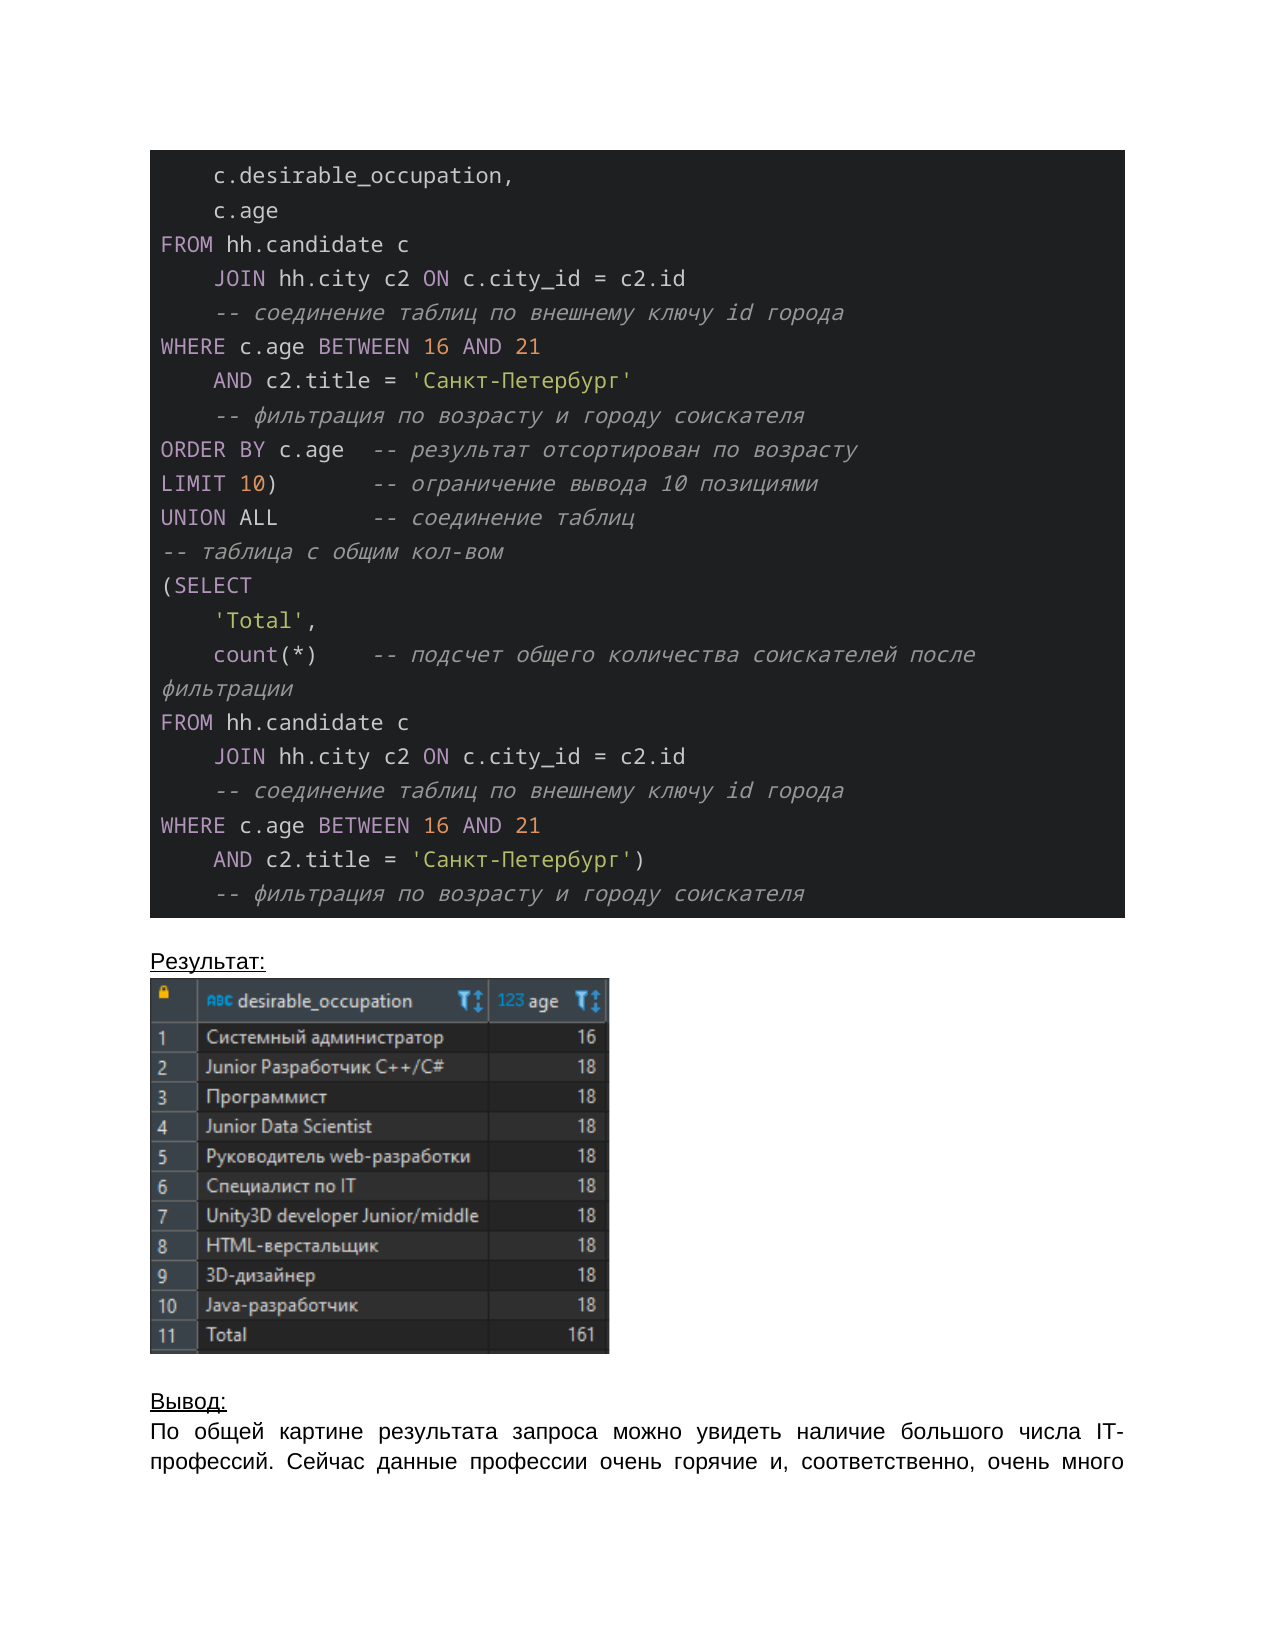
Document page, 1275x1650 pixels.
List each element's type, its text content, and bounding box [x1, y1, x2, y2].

text Вывод: [150, 1388, 1125, 1414]
text Результат: [150, 948, 1125, 975]
text По общей картине результата запроса можно увидеть наличие большого числа IT-профессий. Сейчас данные профессии очень горячие и, соответственно, очень много [150, 1418, 1125, 1474]
table_header c.desirable_occupation, c.age FROM hh.candidate c JOIN hh.city c2 ON c.city_id = c2.id -- соединение таблиц по внешнему ключу id города WHERE c.age BETWEEN 16 AND 21 AND c2.title = 'Санкт-Петербург' -- фильтрация по возрасту и городу соискателя ORDER BY c.age -- результат отсортирован по возрасту LIMIT 10) -- ограничение вывода 10 позициями UNION ALL -- соединение таблиц -- таблица с общим кол-вом (SELECT 'Total', count(*) -- подсчет общего количества соискателей после фильтрации FROM hh.candidate c JOIN hh.city c2 ON c.city_id = c2.id -- соединение таблиц по внешнему ключу id города WHERE c.age BETWEEN 16 AND 21 AND c2.title = 'Санкт-Петербург') -- фильтрация по возрасту и городу соискателя [150, 150, 1125, 918]
picture [150, 978, 610, 1354]
